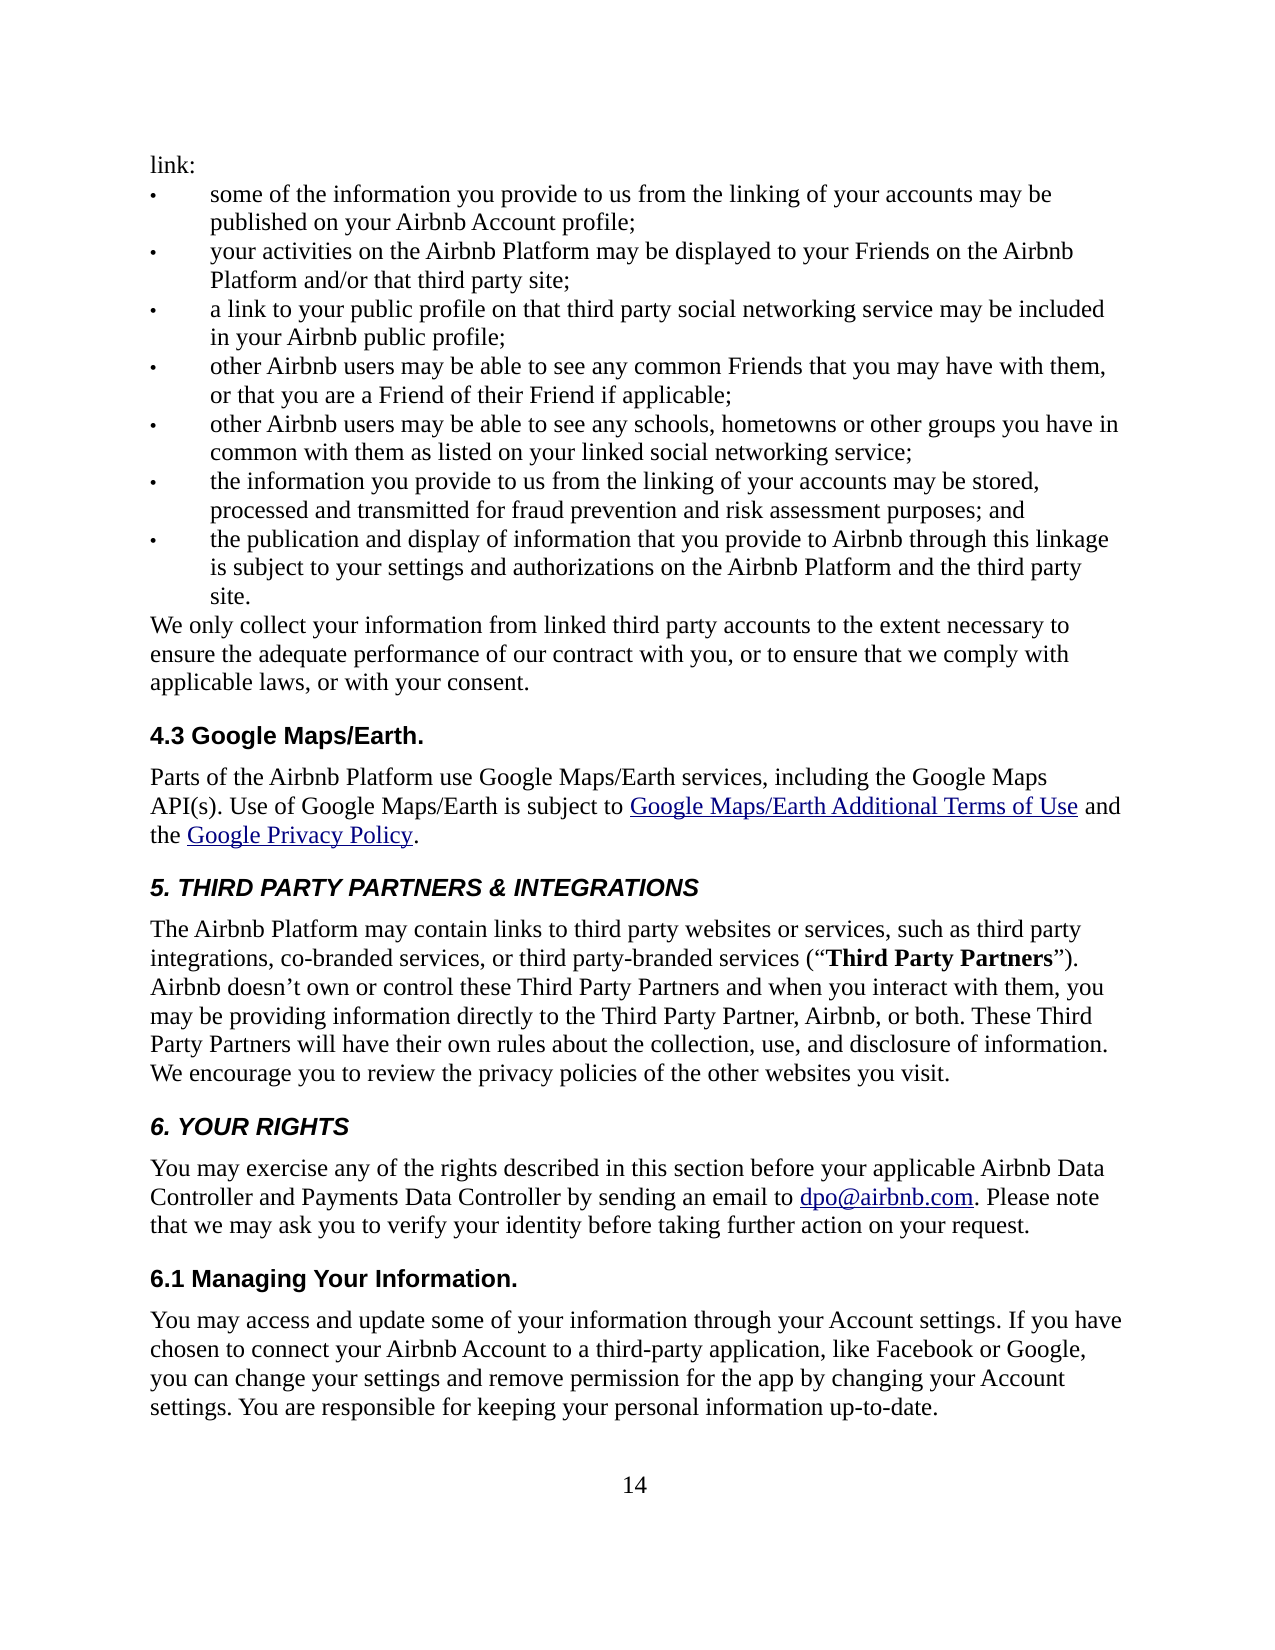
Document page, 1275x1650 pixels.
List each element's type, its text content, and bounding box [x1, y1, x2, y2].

text The Airbnb Platform may contain links to third party websites or services, such as third party integrations, co-branded services, or third party-branded services (“Third Party Partners”). Airbnb doesn’t own or control these Third Party Partners and when you interact with them, you may be providing information directly to the Third Party Partner, Airbnb, or both. These Third Party Partners will have their own rules about the collection, use, and disclosure of information. We encourage you to review the privacy policies of the other websites you visit. [150, 914, 1125, 1087]
list a link to your public profile on that third party social networking service may be included in your Airbnb public profile; [150, 294, 1125, 351]
list other Airbnb users may be able to see any common Friends that you may have with them, or that you are a Friend of their Friend if applicable; [150, 351, 1125, 409]
text Parts of the Airbnb Platform use Google Maps/Earth services, including the Google Maps API(s). Use of Google Maps/Earth is subject to Google Maps/Earth Additional Terms of Use and the Google Privacy Policy. [150, 762, 1125, 848]
list some of the information you provide to us from the linking of your accounts may be published on your Airbnb Account profile; [150, 179, 1125, 236]
list the information you provide to us from the linking of your accounts may be stored, processed and transmitted for fraud prevention and risk assessment purposes; and [150, 466, 1125, 524]
list your activities on the Airbnb Platform may be displayed to your Friends on the Airbnb Platform and/or that third party site; [150, 236, 1125, 294]
list other Airbnb users may be able to see any schools, hometowns or other groups you have in common with them as listed on your linked social networking service; [150, 409, 1125, 466]
subtitle 6. YOUR RIGHTS [150, 1112, 1125, 1141]
text You may access and update some of your information through your Account settings. If you have chosen to connect your Airbnb Account to a third-party application, like Facebook or Google, you can change your settings and remove permission for the app by changing your Account settings. You are responsible for keeping your personal information up-to-date. [150, 1305, 1125, 1420]
text link: [150, 150, 1125, 179]
text You may exercise any of the rights described in this section before your applicable Airbnb Data Controller and Payments Data Controller by sending an email to dpo@airbnb.com. Please note that we may ask you to verify your identity before taking further action on your request. [150, 1153, 1125, 1239]
list the publication and display of information that you provide to Airbnb through this linkage is subject to your settings and authorizations on the Airbnb Platform and the third party site. [150, 524, 1125, 610]
text We only collect your information from linked third party accounts to the extent necessary to ensure the adequate performance of our contract with you, or to ensure that we comply with applicable laws, or with your consent. [150, 610, 1125, 696]
subtitle 6.1 Managing Your Information. [150, 1264, 1125, 1293]
subtitle 4.3 Google Maps/Earth. [150, 721, 1125, 750]
subtitle 5. THIRD PARTY PARTNERS & INTEGRATIONS [150, 873, 1125, 902]
